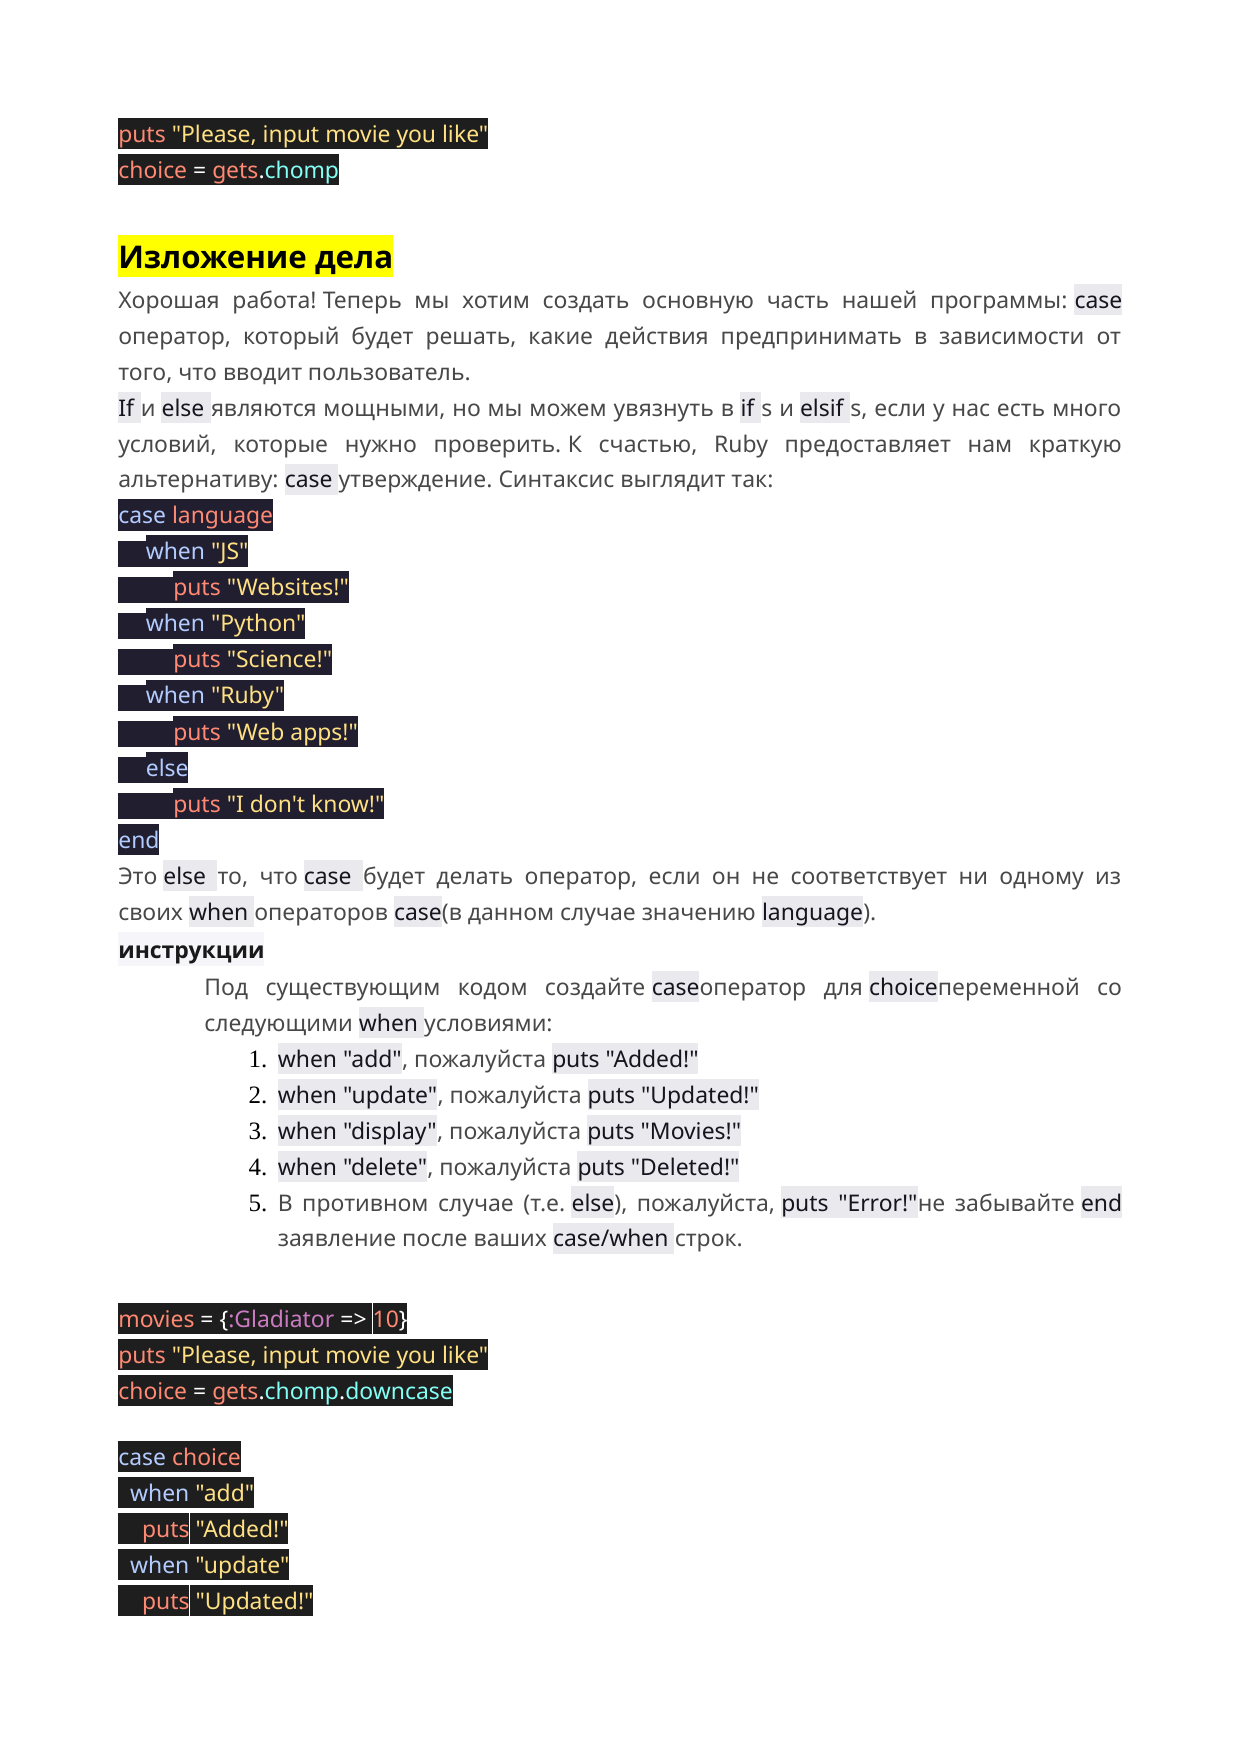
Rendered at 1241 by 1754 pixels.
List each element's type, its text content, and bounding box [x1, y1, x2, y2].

text Хорошая работа! Теперь мы хотим создать основную часть нашей программы: case оператор, который будет решать, какие действия предпринимать в зависимости от того, что вводит пользователь. [118, 284, 1122, 387]
text If и else являются мощными, но мы можем увязнуть в if s и elsif s, если у нас есть много условий, которые нужно проверить. К счастью, Ruby предоставляет нам краткую альтернативу: case утверждение. Синтаксис выглядит так: [118, 392, 1122, 495]
list when "display", пожалуйста puts "Movies!" [248, 1114, 1122, 1146]
text when "JS" [118, 535, 1122, 567]
text when "Python" [118, 607, 1122, 639]
text Это else то, что case будет делать оператор, если он не соответствует ни одному из своих when операторов case(в данном случае значению language). [118, 859, 1122, 927]
list when "add", пожалуйста puts "Added!" [248, 1043, 1122, 1074]
text puts "Added!" [118, 1513, 1122, 1544]
text puts "Please, input movie you like" [118, 1339, 1122, 1370]
list В противном случае (т.е. else), пожалуйста, puts "Error!"не забывайте end заявление после ваших case/when строк. [248, 1186, 1122, 1254]
text end [118, 824, 1122, 855]
text Под существующим кодом создайте caseоператор для choiceпеременной со следующими when условиями: [204, 971, 1122, 1038]
text when "update" [118, 1549, 1122, 1580]
subtitle инструкции [118, 931, 1122, 966]
text puts "Web apps!" [118, 716, 1122, 747]
text puts "Websites!" [118, 571, 1122, 603]
text choice = gets.chomp [118, 154, 1122, 185]
text puts "Updated!" [118, 1585, 1122, 1616]
text puts "Science!" [118, 643, 1122, 675]
text when "Ruby" [118, 679, 1122, 711]
list when "update", пожалуйста puts "Updated!" [248, 1079, 1122, 1110]
text movies = {:Gladiator => 10} [118, 1303, 1122, 1334]
text puts "I don't know!" [118, 788, 1122, 819]
text else [118, 752, 1122, 783]
text case language [118, 499, 1122, 531]
text Изложение дела [118, 235, 1122, 277]
text choice = gets.chomp.downcase [118, 1375, 1122, 1406]
text when "add" [118, 1477, 1122, 1508]
list when "delete", пожалуйста puts "Deleted!" [248, 1151, 1122, 1182]
text case choice [118, 1441, 1122, 1472]
text puts "Please, input movie you like" [118, 118, 1122, 149]
